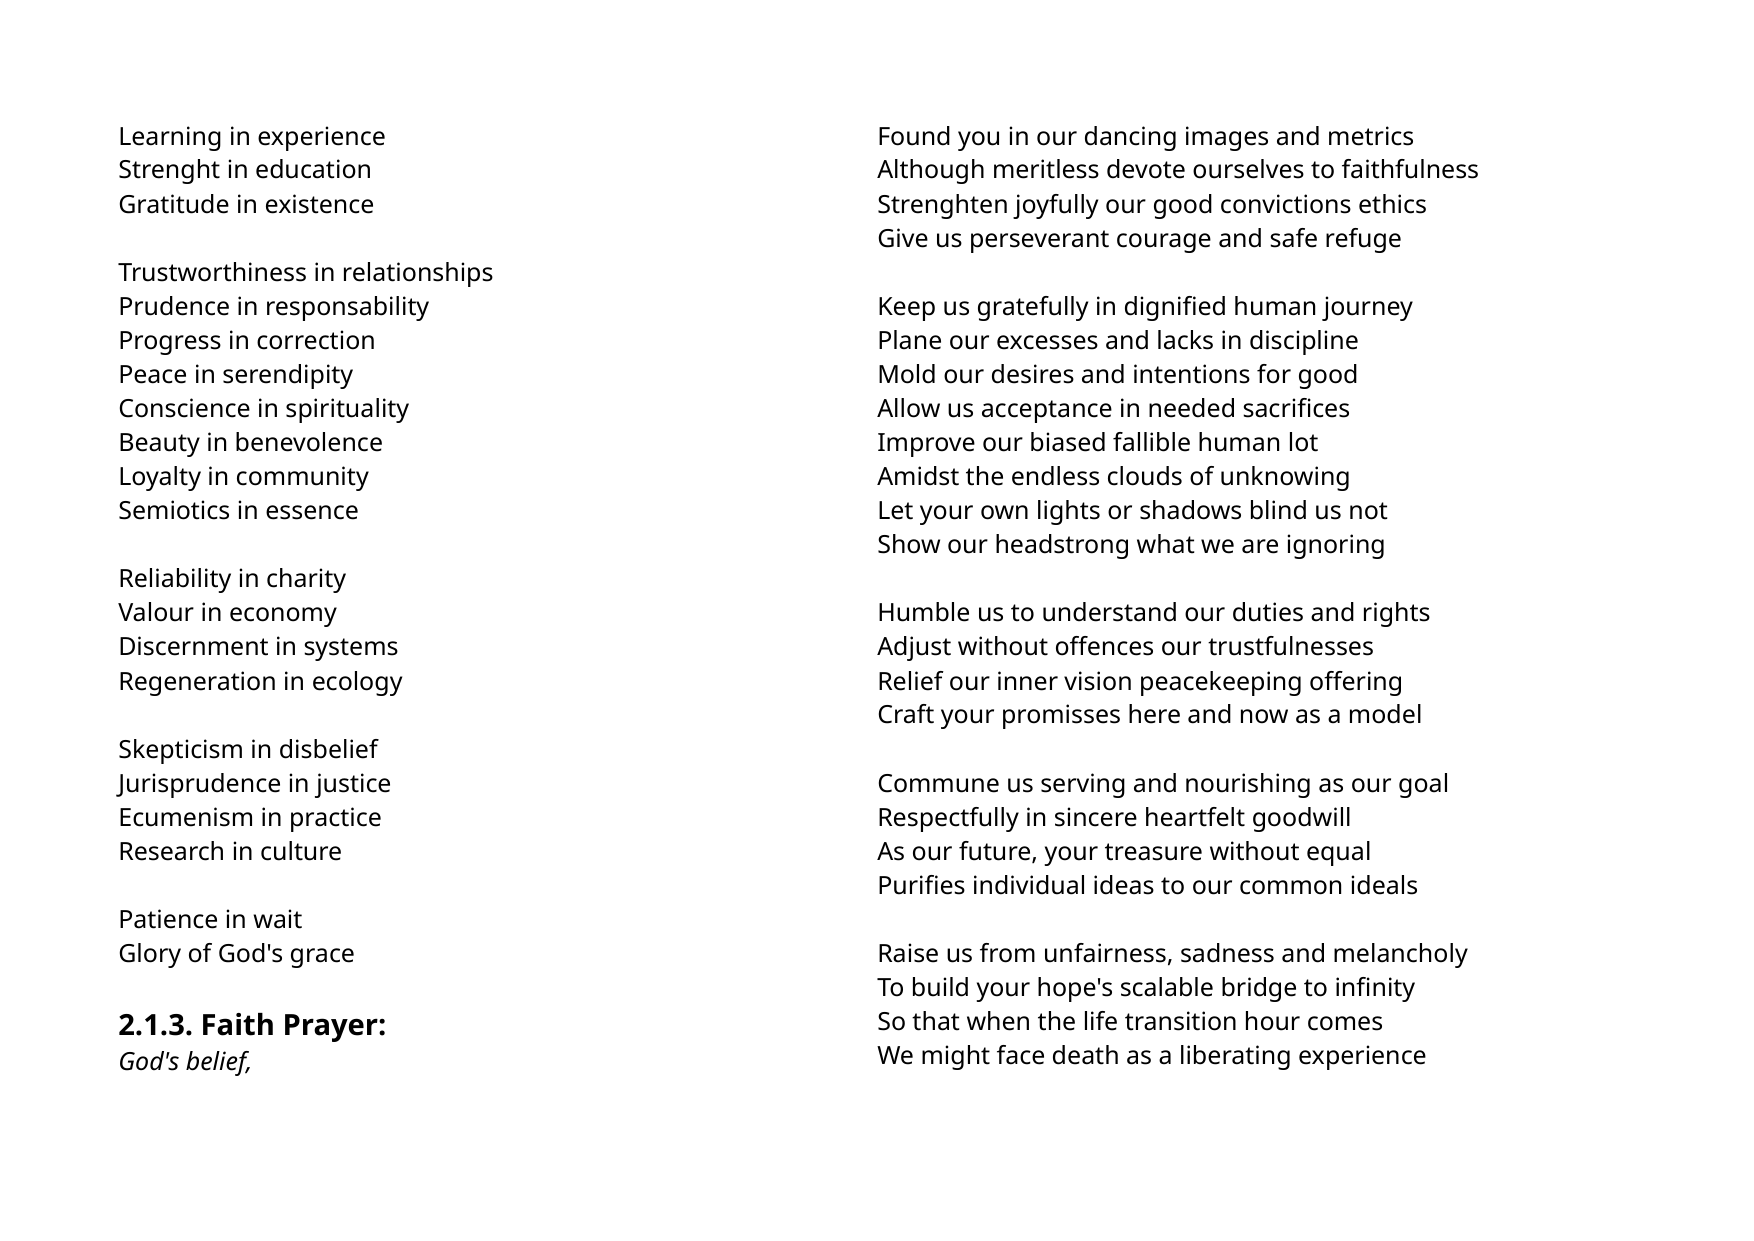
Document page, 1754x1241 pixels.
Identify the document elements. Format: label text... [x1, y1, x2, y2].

text Give us perseverant courage and safe refuge [877, 220, 1636, 254]
text Prudence in responsability [118, 288, 877, 322]
text Trustworthiness in relationships [118, 254, 877, 288]
text Keep us gratefully in dignified human journey [877, 288, 1636, 322]
text Peace in serendipity [118, 357, 877, 391]
text Craft your promisses here and now as a model [877, 697, 1636, 731]
text So that when the life transition hour comes [877, 1004, 1636, 1038]
text Purifies individual ideas to our common ideals [877, 867, 1636, 902]
text Skepticism in disbelief [118, 731, 877, 765]
text As our future, your treasure without equal [877, 833, 1636, 867]
text Although meritless devote ourselves to faithfulness [877, 152, 1636, 186]
text Raise us from unfairness, sadness and melancholy [877, 936, 1636, 970]
text Improve our biased fallible human lot [877, 425, 1636, 459]
text Strenghten joyfully our good convictions ethics [877, 186, 1636, 220]
text We might face death as a liberating experience [877, 1038, 1636, 1072]
text Ecumenism in practice [118, 799, 877, 833]
text Show our headstrong what we are ignoring [877, 527, 1636, 561]
text Valour in economy [118, 595, 877, 629]
text Commune us serving and nourishing as our goal [877, 765, 1636, 799]
text Loyalty in community [118, 459, 877, 493]
text Conscience in spirituality [118, 391, 877, 425]
text Semiotics in essence [118, 493, 877, 527]
text Beauty in benevolence [118, 425, 877, 459]
text Adjust without offences our trustfulnesses [877, 629, 1636, 663]
text Respectfully in sincere heartfelt goodwill [877, 799, 1636, 833]
text Patience in wait [118, 902, 877, 936]
text Glory of God's grace [118, 936, 877, 970]
text Relief our inner vision peacekeeping offering [877, 663, 1636, 697]
text Humble us to understand our duties and rights [877, 595, 1636, 629]
text Allow us acceptance in needed sacrifices [877, 391, 1636, 425]
text Plane our excesses and lacks in discipline [877, 322, 1636, 357]
text To build your hope's scalable bridge to infinity [877, 970, 1636, 1004]
text 2.1.3. Faith Prayer: [118, 1004, 877, 1043]
text Learning in experience [118, 118, 877, 152]
text Research in culture [118, 833, 877, 867]
text Mold our desires and intentions for good [877, 357, 1636, 391]
text Jurisprudence in justice [118, 765, 877, 799]
text Strenght in education [118, 152, 877, 186]
text Amidst the endless clouds of unknowing [877, 459, 1636, 493]
text Discernment in systems [118, 629, 877, 663]
text Let your own lights or shadows blind us not [877, 493, 1636, 527]
text God's belief, [118, 1043, 877, 1077]
text Regeneration in ecology [118, 663, 877, 697]
text Progress in correction [118, 322, 877, 357]
text Found you in our dancing images and metrics [877, 118, 1636, 152]
text Reliability in charity [118, 561, 877, 595]
text Gratitude in existence [118, 186, 877, 220]
